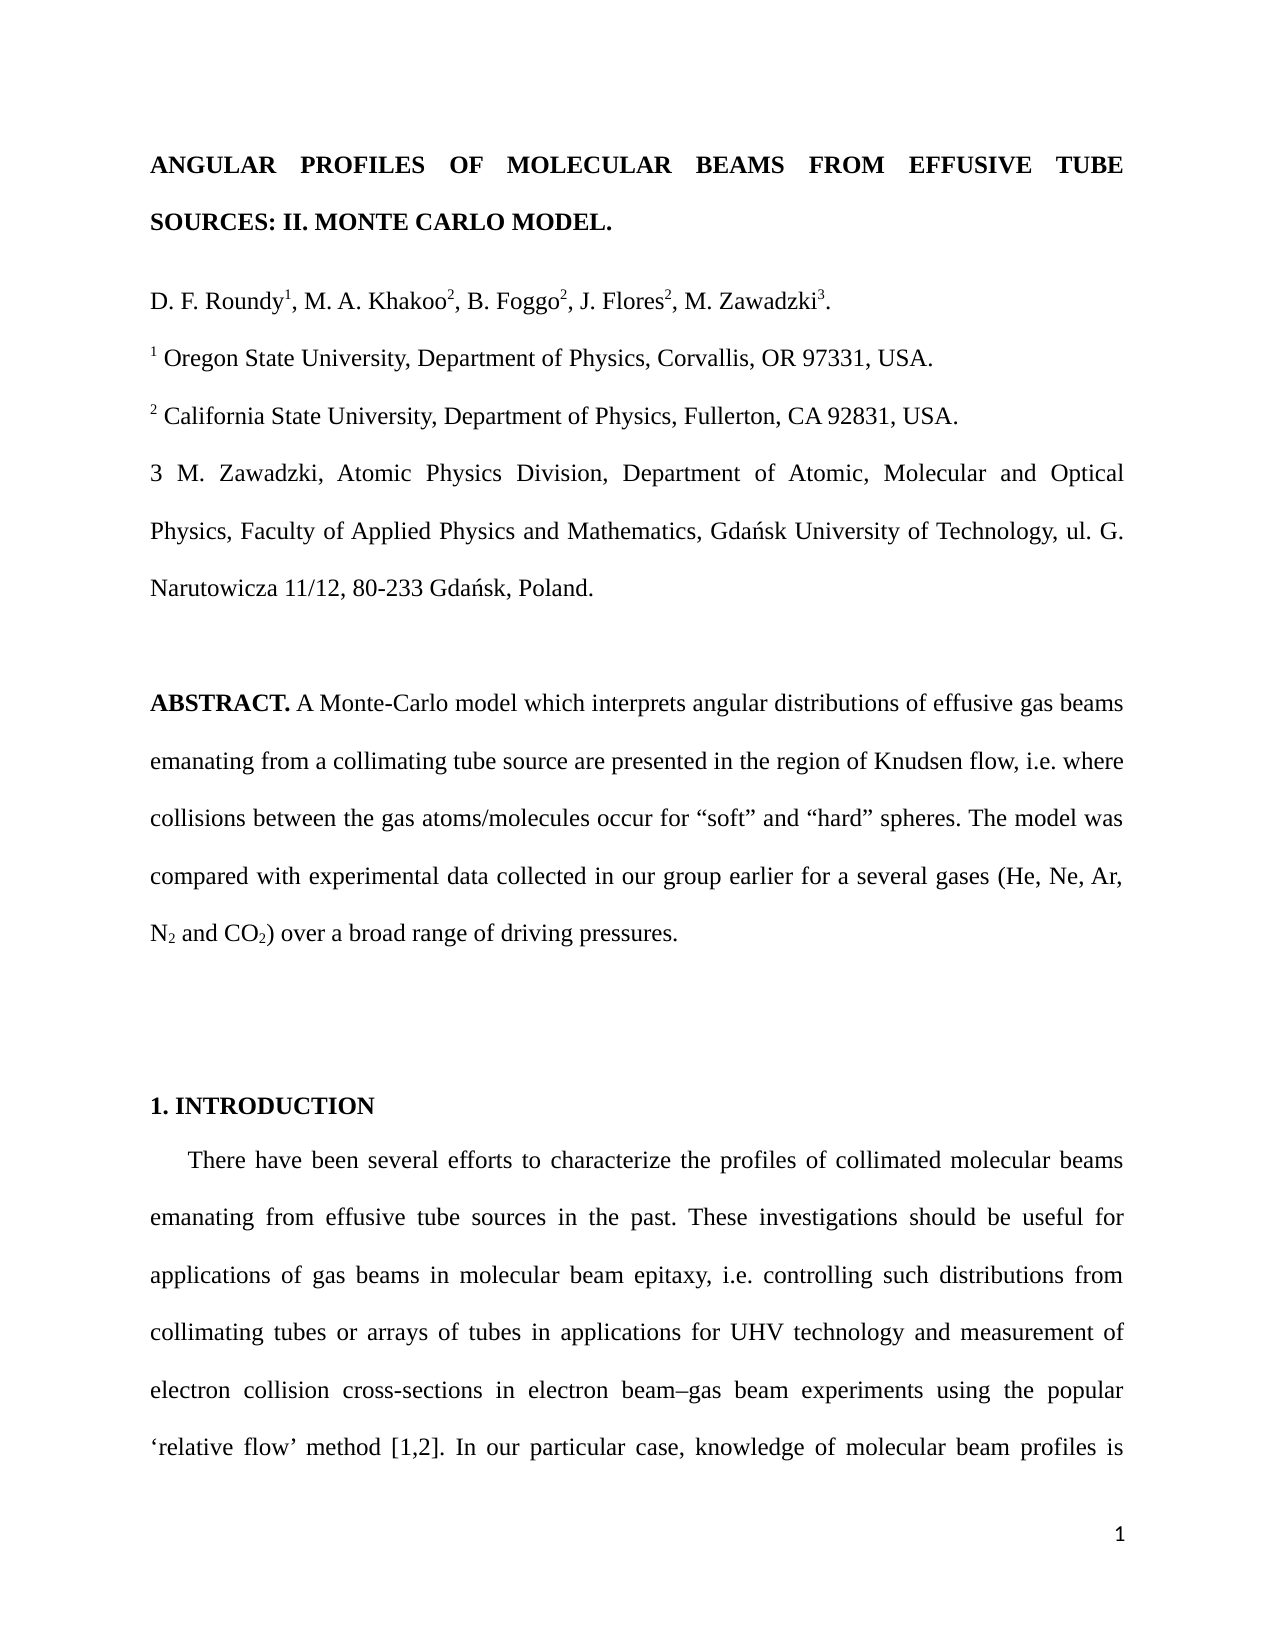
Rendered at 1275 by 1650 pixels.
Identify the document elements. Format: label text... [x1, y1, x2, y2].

text 3 M. Zawadzki, Atomic Physics Division, Department of Atomic, Molecular and Optical Physics, Faculty of Applied Physics and Mathematics, Gdańsk University of Technology, ul. G. Narutowicza 11/12, 80-233 Gdańsk, Poland. [150, 458, 1125, 602]
text 1. INTRODUCTION [150, 1091, 1125, 1119]
text 2 California State University, Department of Physics, Fullerton, CA 92831, USA. [150, 401, 1125, 429]
text There have been several efforts to characterize the profiles of collimated molecular beams emanating from effusive tube sources in the past. These investigations should be useful for applications of gas beams in molecular beam epitaxy, i.e. controlling such distributions from collimating tubes or arrays of tubes in applications for UHV technology and measurement of electron collision cross-sections in electron beam–gas beam experiments using the popular ‘relative flow’ method [1,2]. In our particular case, knowledge of molecular beam profiles is [150, 1145, 1125, 1461]
text ABSTRACT. A Monte-Carlo model which interprets angular distributions of effusive gas beams emanating from a collimating tube source are presented in the region of Knudsen flow, i.e. where collisions between the gas atoms/molecules occur for “soft” and “hard” spheres. The model was compared with experimental data collected in our group earlier for a several gases (He, Ne, Ar, N2 and CO2) over a broad range of driving pressures. [150, 688, 1125, 947]
text Angular profiles of molecular beams from effusive tube sources: II. Monte Carlo Model. [150, 150, 1125, 236]
text 1 Oregon State University, Department of Physics, Corvallis, OR 97331, USA. [150, 343, 1125, 372]
text D. F. Roundy1, M. A. Khakoo2, B. Foggo2, J. Flores2, M. Zawadzki3. [150, 286, 1125, 314]
